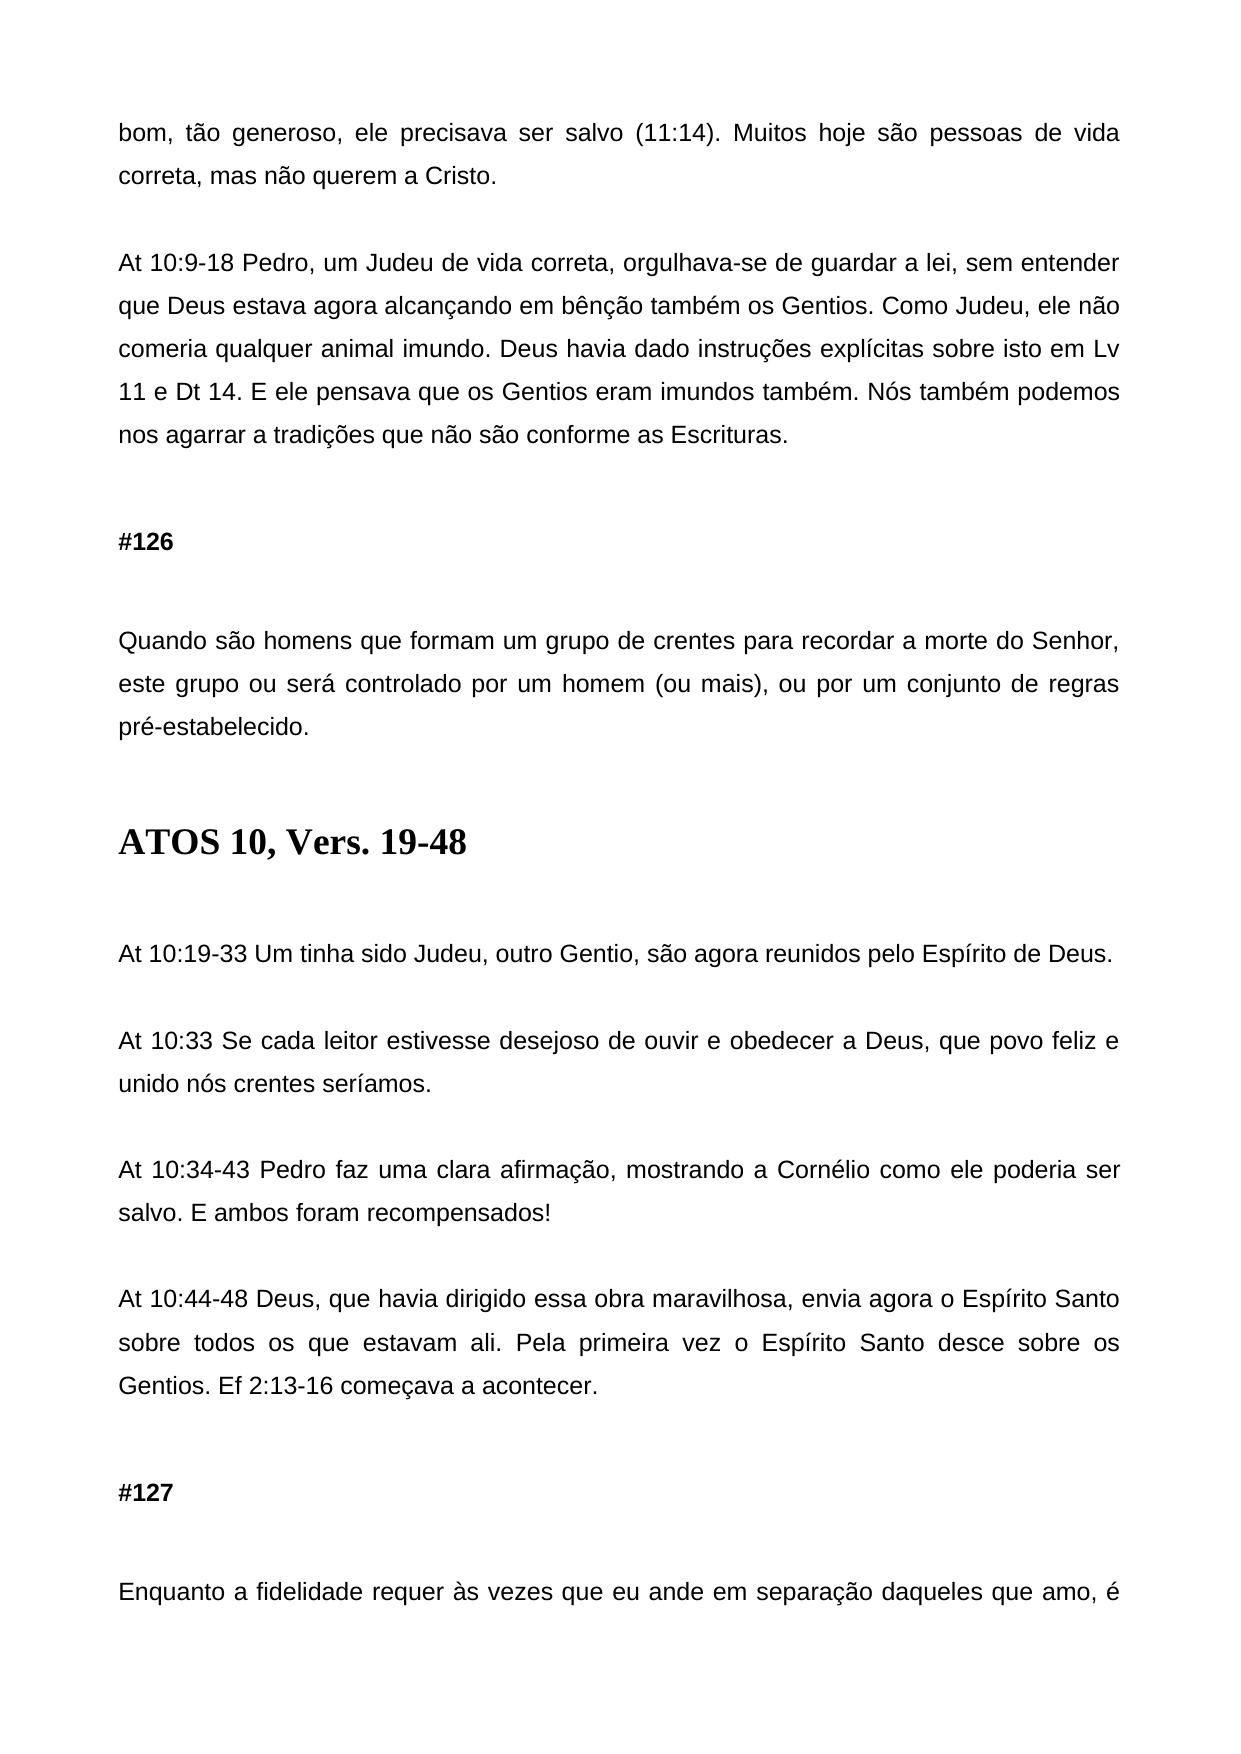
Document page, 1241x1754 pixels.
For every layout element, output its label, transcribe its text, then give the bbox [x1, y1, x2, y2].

text At 10:33 Se cada leitor estivesse desejoso de ouvir e obedecer a Deus, que povo feliz e unido nós crentes seríamos. [118, 1026, 1122, 1098]
text At 10:9-18 Pedro, um Judeu de vida correta, orgulhava-se de guardar a lei, sem entender que Deus estava agora alcançando em bênção também os Gentios. Como Judeu, ele não comeria qualquer animal imundo. Deus havia dado instruções explícitas sobre isto em Lv 11 e Dt 14. E ele pensava que os Gentios eram imundos também. Nós também podemos nos agarrar a tradições que não são conforme as Escrituras. [118, 247, 1122, 449]
subtitle ATOS 10, Vers. 19-48 [118, 819, 1122, 862]
text Quando são homens que formam um grupo de crentes para recordar a morte do Senhor, este grupo ou será controlado por um homem (ou mais), ou por um conjunto de regras pré-estabelecido. [118, 626, 1122, 741]
text At 10:34-43 Pedro faz uma clara afirmação, mostrando a Cornélio como ele poderia ser salvo. E ambos foram recompensados! [118, 1155, 1122, 1227]
text At 10:44-48 Deus, que havia dirigido essa obra maravilhosa, envia agora o Espírito Santo sobre todos os que estavam ali. Pela primeira vez o Espírito Santo desce sobre os Gentios. Ef 2:13-16 começava a acontecer. [118, 1284, 1122, 1399]
text bom, tão generoso, ele precisava ser salvo (11:14). Muitos hoje são pessoas de vida correta, mas não querem a Cristo. [118, 118, 1122, 190]
subtitle #127 [118, 1478, 1122, 1507]
text At 10:19-33 Um tinha sido Judeu, outro Gentio, são agora reunidos pelo Espírito de Deus. [118, 939, 1122, 968]
subtitle #126 [118, 527, 1122, 556]
text Enquanto a fidelidade requer às vezes que eu ande em separação daqueles que amo, é [118, 1577, 1122, 1605]
